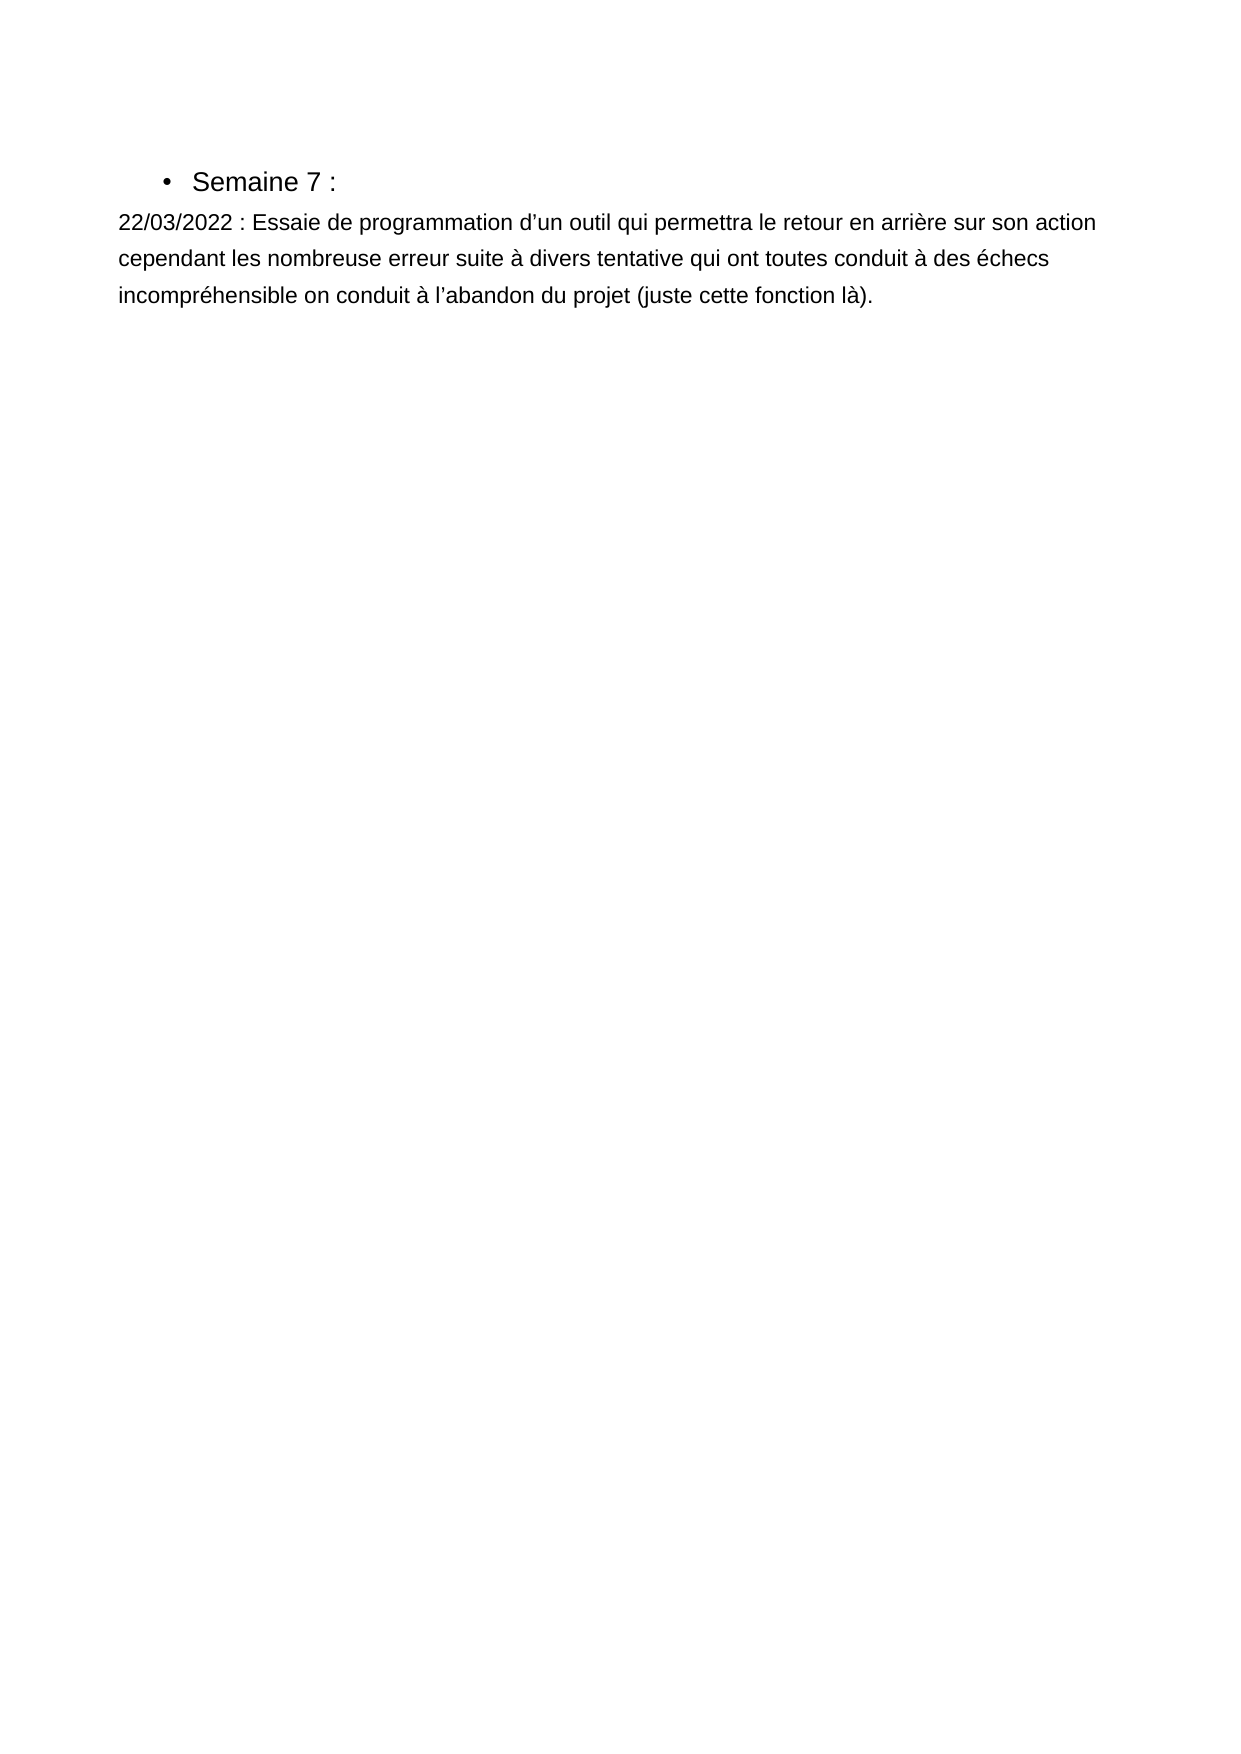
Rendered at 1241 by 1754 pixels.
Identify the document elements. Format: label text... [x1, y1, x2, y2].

list Semaine 7 : [162, 166, 1122, 197]
text 22/03/2022 : Essaie de programmation d’un outil qui permettra le retour en arrière sur son action cependant les nombreuse erreur suite à divers tentative qui ont toutes conduit à des échecs incompréhensible on conduit à l’abandon du projet (juste cette fonction là). [118, 209, 1122, 308]
